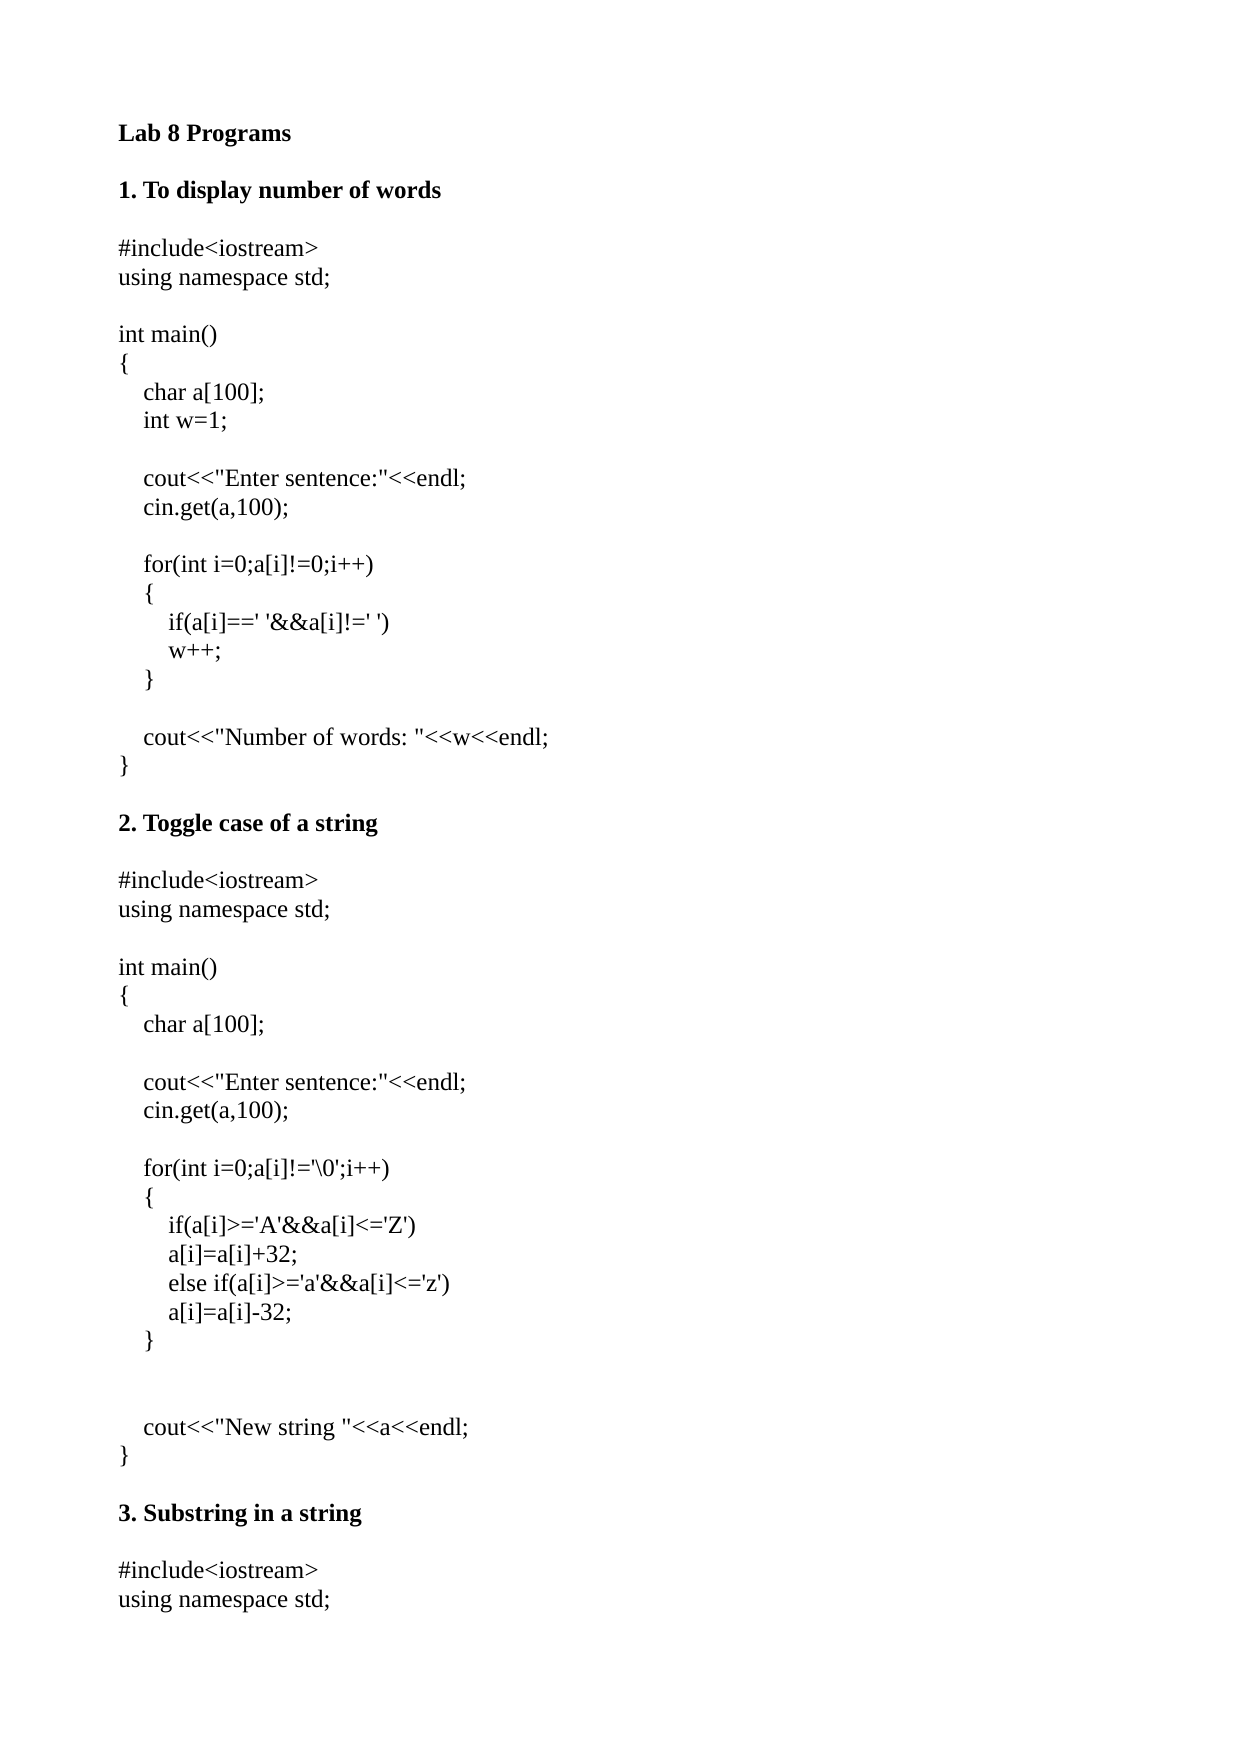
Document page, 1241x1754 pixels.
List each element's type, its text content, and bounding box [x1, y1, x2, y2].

text #include<iostream> [118, 233, 1122, 262]
text using namespace std; [118, 262, 1122, 291]
text using namespace std; [118, 1584, 1122, 1613]
text cin.get(a,100); [118, 1096, 1122, 1124]
text 2. Toggle case of a string [118, 808, 1122, 837]
text #include<iostream> [118, 866, 1122, 894]
text int main() [118, 319, 1122, 348]
text { [118, 348, 1122, 377]
text } [118, 1441, 1122, 1469]
text int main() [118, 952, 1122, 981]
text int w=1; [118, 406, 1122, 434]
text w++; [118, 636, 1122, 664]
text cin.get(a,100); [118, 492, 1122, 521]
text } [118, 1326, 1122, 1354]
text else if(a[i]>='a'&&a[i]<='z') [118, 1268, 1122, 1297]
text for(int i=0;a[i]!=0;i++) [118, 549, 1122, 578]
text a[i]=a[i]-32; [118, 1297, 1122, 1326]
text using namespace std; [118, 894, 1122, 923]
text 1. To display number of words [118, 176, 1122, 204]
text } [118, 664, 1122, 693]
text for(int i=0;a[i]!='\0';i++) [118, 1153, 1122, 1182]
text 3. Substring in a string [118, 1498, 1122, 1527]
text if(a[i]>='A'&&a[i]<='Z') [118, 1211, 1122, 1239]
text Lab 8 Programs [118, 118, 1122, 147]
text cout<<"Number of words: "<<w<<endl; [118, 722, 1122, 751]
text char a[100]; [118, 377, 1122, 406]
text { [118, 981, 1122, 1009]
text cout<<"Enter sentence:"<<endl; [118, 1067, 1122, 1096]
text char a[100]; [118, 1009, 1122, 1038]
text { [118, 1182, 1122, 1211]
text } [118, 751, 1122, 779]
text cout<<"Enter sentence:"<<endl; [118, 463, 1122, 492]
text { [118, 578, 1122, 607]
text cout<<"New string "<<a<<endl; [118, 1412, 1122, 1441]
text if(a[i]==' '&&a[i]!=' ') [118, 607, 1122, 636]
text #include<iostream> [118, 1556, 1122, 1584]
text a[i]=a[i]+32; [118, 1239, 1122, 1268]
